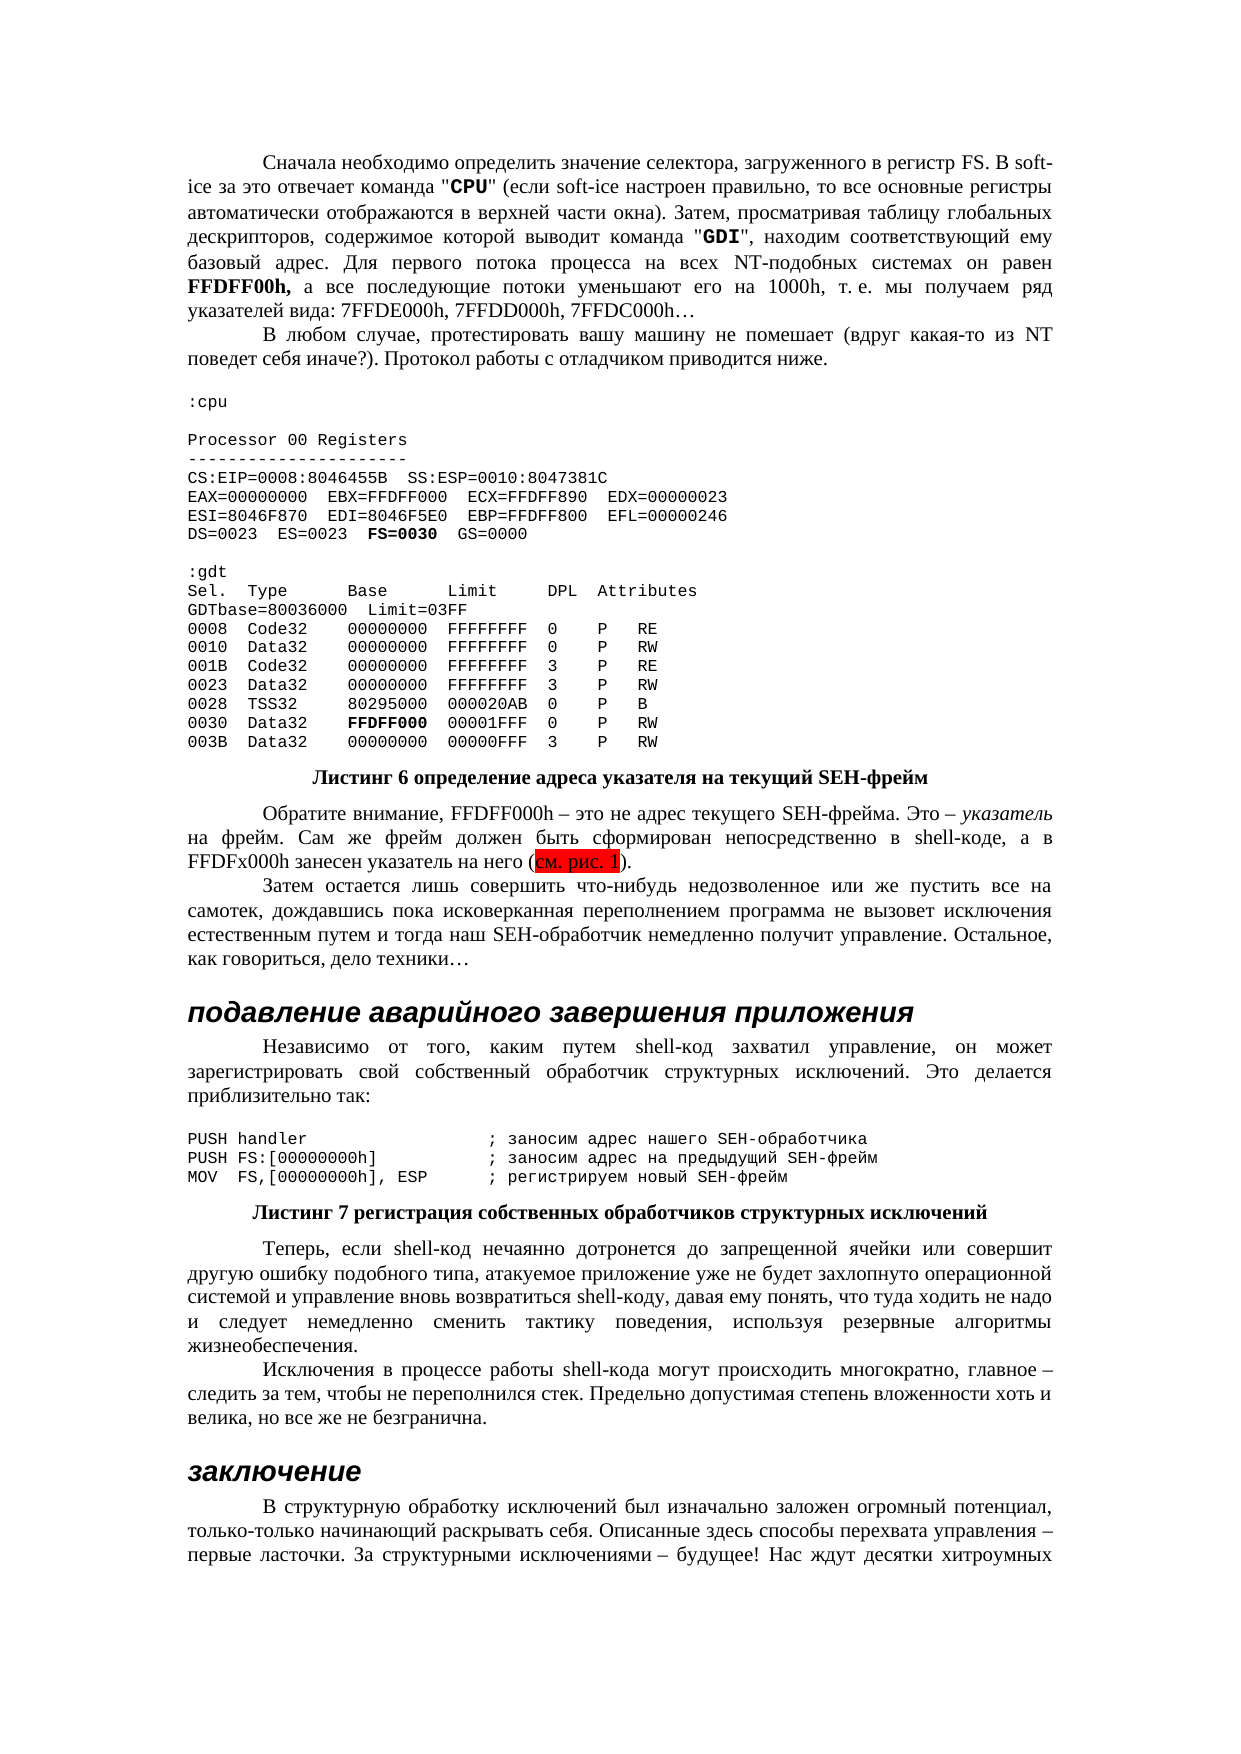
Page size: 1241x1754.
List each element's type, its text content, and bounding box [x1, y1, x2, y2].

text 0028 TSS32 80295000 000020AB 0 P B [187, 696, 1053, 714]
text Processor 00 Registers [187, 432, 1053, 451]
text Листинг 7 регистрация собственных обработчиков структурных исключений [187, 1200, 1053, 1224]
text PUSH FS:[00000000h] ; заносим адрес на предыдущий SEH-фрейм [187, 1149, 1053, 1168]
text EAX=00000000 EBX=FFDFF000 ECX=FFDFF890 EDX=00000023 [187, 488, 1053, 507]
text Теперь, если shell-код нечаянно дотронется до запрещенной ячейки или совершит другую ошибку подобного типа, атакуемое приложение уже не будет захлопнуто операционной системой и управление вновь возвратиться shell-коду, давая ему понять, что туда ходить не надо и следует немедленно сменить тактику поведения, используя резервные алгоритмы жизнеобеспечения. [187, 1236, 1053, 1357]
text ESI=8046F870 EDI=8046F5E0 EBP=FFDFF800 EFL=00000246 [187, 507, 1053, 526]
text ---------------------- [187, 451, 1053, 469]
text Независимо от того, каким путем shell-код захватил управление, он может зарегистрировать свой собственный обработчик структурных исключений. Это делается приблизительно так: [187, 1034, 1053, 1107]
subtitle подавление аварийного завершения приложения [187, 995, 1053, 1028]
subtitle заключение [187, 1454, 1053, 1487]
text Затем остается лишь совершить что-нибудь недозволенное или же пустить все на самотек, дождавшись пока исковерканная переполнением программа не вызовет исключения естественным путем и тогда наш SEH-обработчик немедленно получит управление. Остальное, как говориться, дело техники… [187, 873, 1053, 970]
text 0023 Data32 00000000 FFFFFFFF 3 P RW [187, 677, 1053, 696]
text Сначала необходимо определить значение селектора, загруженного в регистр FS. В soft-ice за это отвечает команда "CPU" (если soft-ice настроен правильно, то все основные регистры автоматически отображаются в верхней части окна). Затем, просматривая таблицу глобальных дескрипторов, содержимое которой выводит команда "GDI", находим соответствующий ему базовый адрес. Для первого потока процесса на всех NT-подобных системах он равен FFDFF00h, а все последующие потоки уменьшают его на 1000h, т. е. мы получаем ряд указателей вида: 7FFDE000h, 7FFDD000h, 7FFDC000h… [187, 150, 1053, 322]
text 0010 Data32 00000000 FFFFFFFF 0 P RW [187, 639, 1053, 658]
text :gdt [187, 564, 1053, 582]
text PUSH handler ; заносим адрес нашего SEH-обработчика [187, 1131, 1053, 1149]
text Исключения в процессе работы shell-кода могут происходить многократно, главное – следить за тем, чтобы не переполнился стек. Предельно допустимая степень вложенности хоть и велика, но все же не безгранична. [187, 1357, 1053, 1429]
text GDTbase=80036000 Limit=03FF [187, 601, 1053, 620]
text В любом случае, протестировать вашу машину не помешает (вдруг какая-то из NT поведет себя иначе?). Протокол работы с отладчиком приводится ниже. [187, 322, 1053, 370]
text Листинг 6 определение адреса указателя на текущий SEH-фрейм [187, 765, 1053, 789]
text 003B Data32 00000000 00000FFF 3 P RW [187, 733, 1053, 752]
text MOV FS,[00000000h], ESP ; регистрируем новый SEH-фрейм [187, 1168, 1053, 1187]
text Sel. Type Base Limit DPL Attributes [187, 582, 1053, 601]
text В структурную обработку исключений был изначально заложен огромный потенциал, только-только начинающий раскрывать себя. Описанные здесь способы перехвата управления –первые ласточки. За структурными исключениями – будущее! Нас ждут десятки хитроумных [187, 1494, 1053, 1566]
text 0030 Data32 FFDFF000 00001FFF 0 P RW [187, 714, 1053, 733]
text :cpu [187, 394, 1053, 413]
text 0008 Code32 00000000 FFFFFFFF 0 P RE [187, 620, 1053, 639]
text CS:EIP=0008:8046455B SS:ESP=0010:8047381C [187, 469, 1053, 488]
text 001B Code32 00000000 FFFFFFFF 3 P RE [187, 658, 1053, 677]
text DS=0023 ES=0023 FS=0030 GS=0000 [187, 526, 1053, 545]
text Обратите внимание, FFDFF000h – это не адрес текущего SEH-фрейма. Это – указатель на фрейм. Сам же фрейм должен быть сформирован непосредственно в shell-коде, а в FFDFx000h занесен указатель на него (см. рис. 1). [187, 801, 1053, 873]
